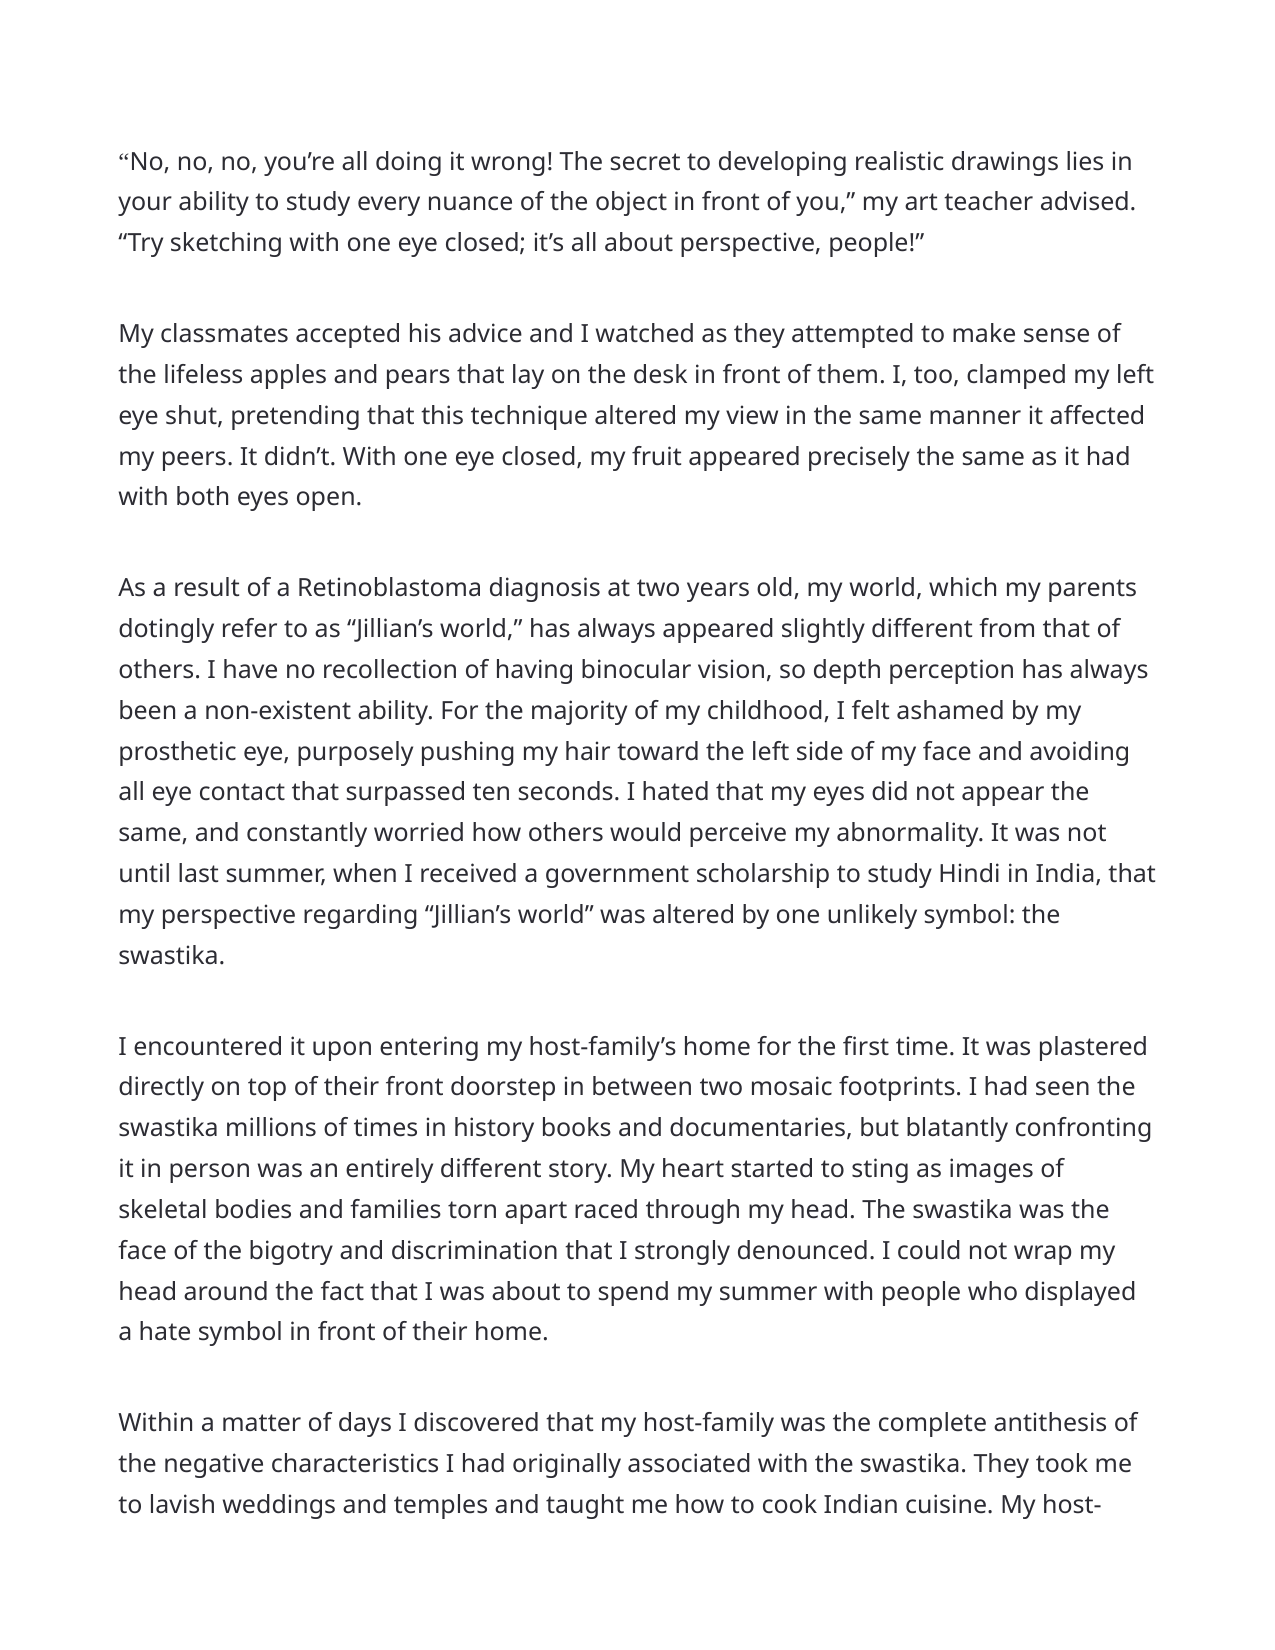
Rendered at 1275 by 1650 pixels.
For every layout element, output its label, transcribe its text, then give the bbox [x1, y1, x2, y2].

text “No, no, no, you’re all doing it wrong! The secret to developing realistic drawings lies in your ability to study every nuance of the object in front of you,” my art teacher advised. “Try sketching with one eye closed; it’s all about perspective, people!” [118, 143, 1157, 259]
text Within a matter of days I discovered that my host-family was the complete antithesis of the negative characteristics I had originally associated with the swastika. They took me to lavish weddings and temples and taught me how to cook Indian cuisine. My host- [118, 1405, 1157, 1521]
text As a result of a Retinoblastoma diagnosis at two years old, my world, which my parents dotingly refer to as “Jillian’s world,” has always appeared slightly different from that of others. I have no recollection of having binocular vision, so depth perception has always been a non-existent ability. For the majority of my childhood, I felt ashamed by my prosthetic eye, purposely pushing my hair toward the left side of my face and avoiding all eye contact that surpassed ten seconds. I hated that my eyes did not appear the same, and constantly worried how others would perceive my abnormality. It was not until last summer, when I received a government scholarship to study Hindi in India, that my perspective regarding “Jillian’s world” was altered by one unlikely symbol: the swastika. [118, 570, 1157, 971]
text My classmates accepted his advice and I watched as they attempted to make sense of the lifeless apples and pears that lay on the desk in front of them. I, too, clamped my left eye shut, pretending that this technique altered my view in the same manner it affected my peers. It didn’t. With one eye closed, my fruit appeared precisely the same as it had with both eyes open. [118, 316, 1157, 513]
text I encountered it upon entering my host-family’s home for the first time. It was plastered directly on top of their front doorstep in between two mosaic footprints. I had seen the swastika millions of times in history books and documentaries, but blatantly confronting it in person was an entirely different story. My heart started to sting as images of skeletal bodies and families torn apart raced through my head. The swastika was the face of the bigotry and discrimination that I strongly denounced. I could not wrap my head around the fact that I was about to spend my summer with people who displayed a hate symbol in front of their home. [118, 1028, 1157, 1348]
